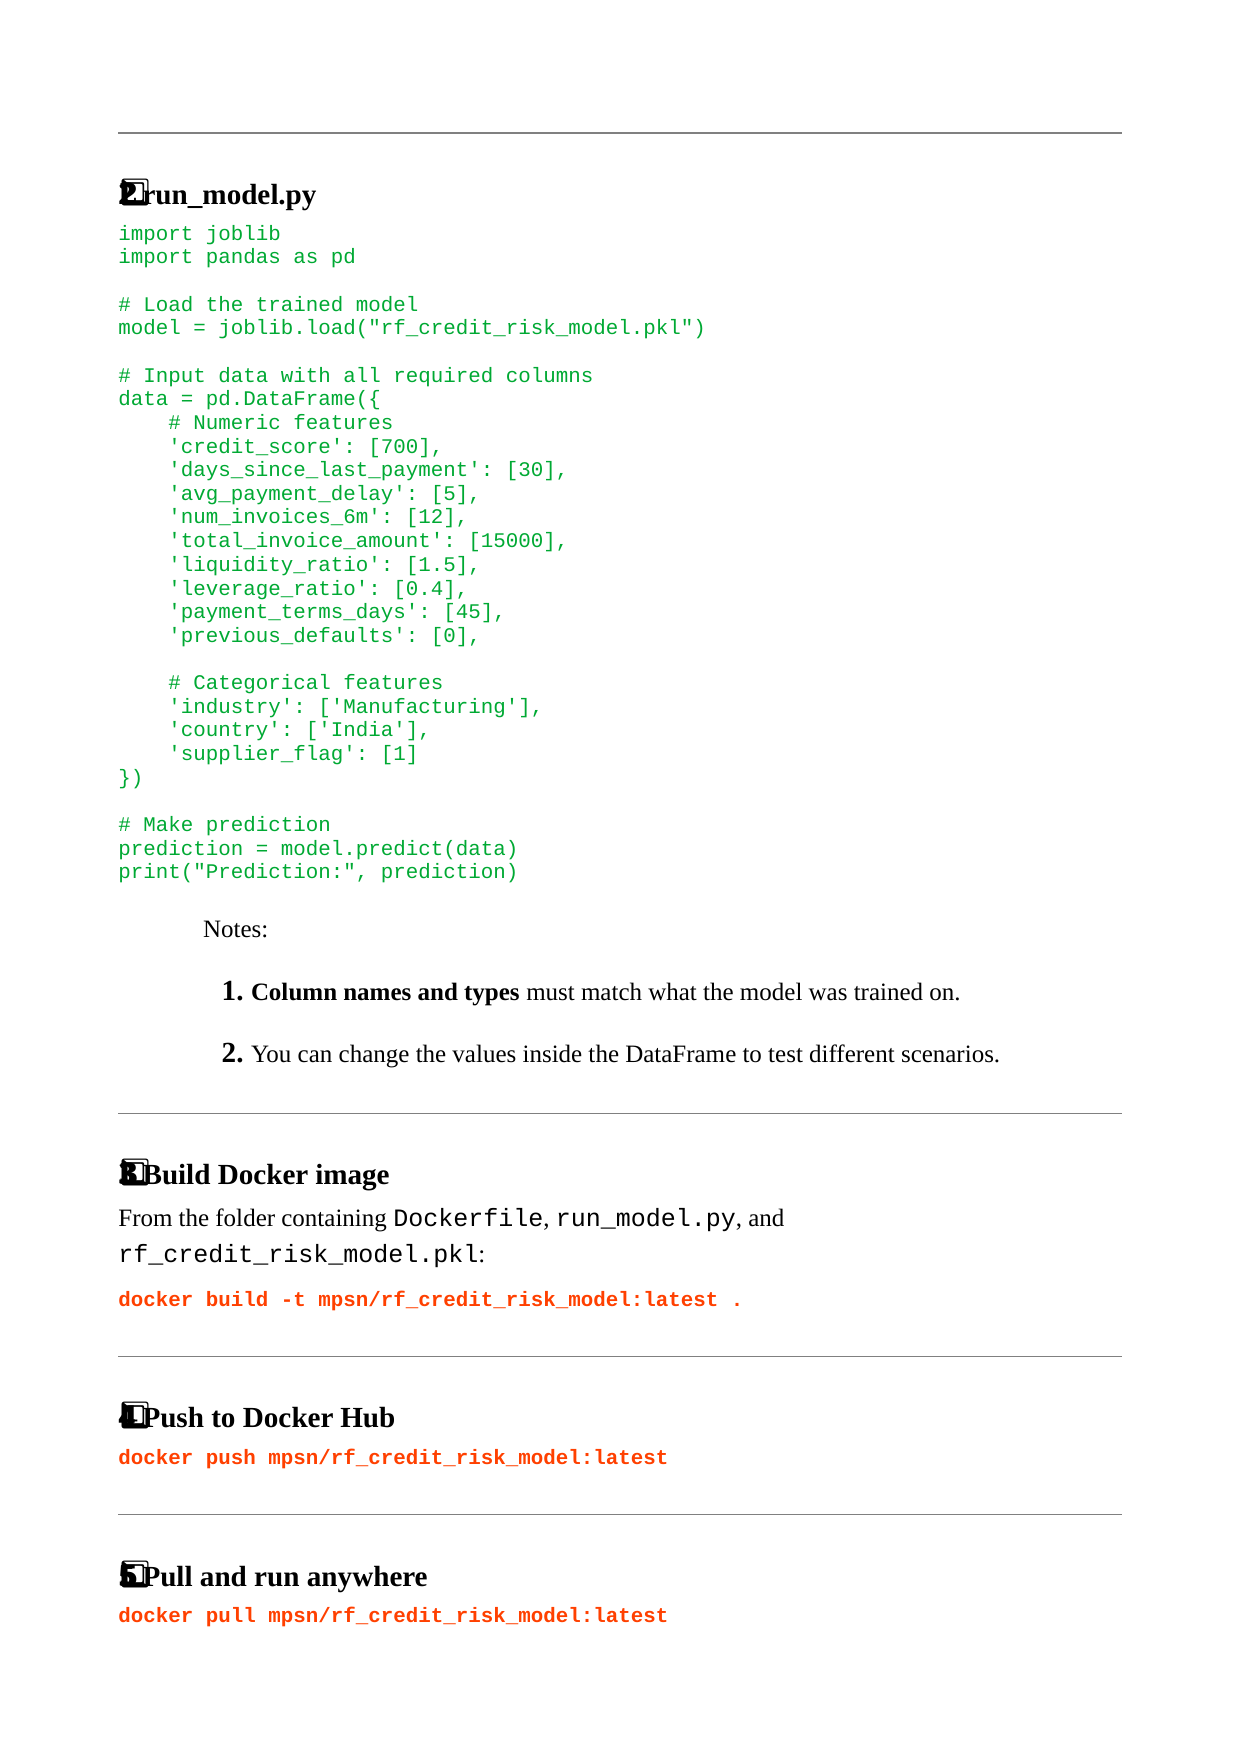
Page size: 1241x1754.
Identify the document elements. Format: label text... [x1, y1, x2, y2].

subtitle 5️⃣ Pull and run anywhere [118, 1559, 1122, 1592]
text print("Prediction:", prediction) [118, 861, 1122, 885]
text # Numeric features [118, 412, 1122, 436]
text import pandas as pd [118, 246, 1122, 270]
list You can change the values inside the DataFrame to test different scenarios. [221, 1036, 1063, 1069]
text From the folder containing Dockerfile, run_model.py, and rf_credit_risk_model.pkl: [118, 1203, 1122, 1269]
text prediction = model.predict(data) [118, 838, 1122, 861]
text import joblib [118, 223, 1122, 246]
text 'payment_terms_days': [45], [118, 601, 1122, 625]
text 'days_since_last_payment': [30], [118, 459, 1122, 483]
subtitle 3️⃣ Build Docker image [118, 1157, 1122, 1191]
subtitle 4️⃣ Push to Docker Hub [118, 1401, 1122, 1434]
text 'country': ['India'], [118, 719, 1122, 743]
text # Input data with all required columns [118, 365, 1122, 388]
text 'total_invoice_amount': [15000], [118, 530, 1122, 554]
text docker push mpsn/rf_credit_risk_model:latest [118, 1447, 1122, 1470]
text ✅ Notes: [177, 914, 1063, 943]
text 'supplier_flag': [1] [118, 743, 1122, 767]
text 'num_invoices_6m': [12], [118, 507, 1122, 530]
text data = pd.DataFrame({ [118, 388, 1122, 412]
list Column names and types must match what the model was trained on. [221, 973, 1063, 1006]
subtitle 2️⃣ run_model.py [118, 177, 1122, 210]
text # Make prediction [118, 814, 1122, 838]
text # Categorical features [118, 672, 1122, 696]
text }) [118, 767, 1122, 790]
text 'leverage_ratio': [0.4], [118, 577, 1122, 601]
text 'liquidity_ratio': [1.5], [118, 554, 1122, 577]
text 'credit_score': [700], [118, 436, 1122, 459]
text # Load the trained model [118, 294, 1122, 317]
text docker build -t mpsn/rf_credit_risk_model:latest . [118, 1289, 1122, 1312]
text docker pull mpsn/rf_credit_risk_model:latest [118, 1605, 1122, 1628]
text 'industry': ['Manufacturing'], [118, 696, 1122, 719]
text 'avg_payment_delay': [5], [118, 483, 1122, 507]
text 'previous_defaults': [0], [118, 625, 1122, 648]
text model = joblib.load("rf_credit_risk_model.pkl") [118, 317, 1122, 341]
